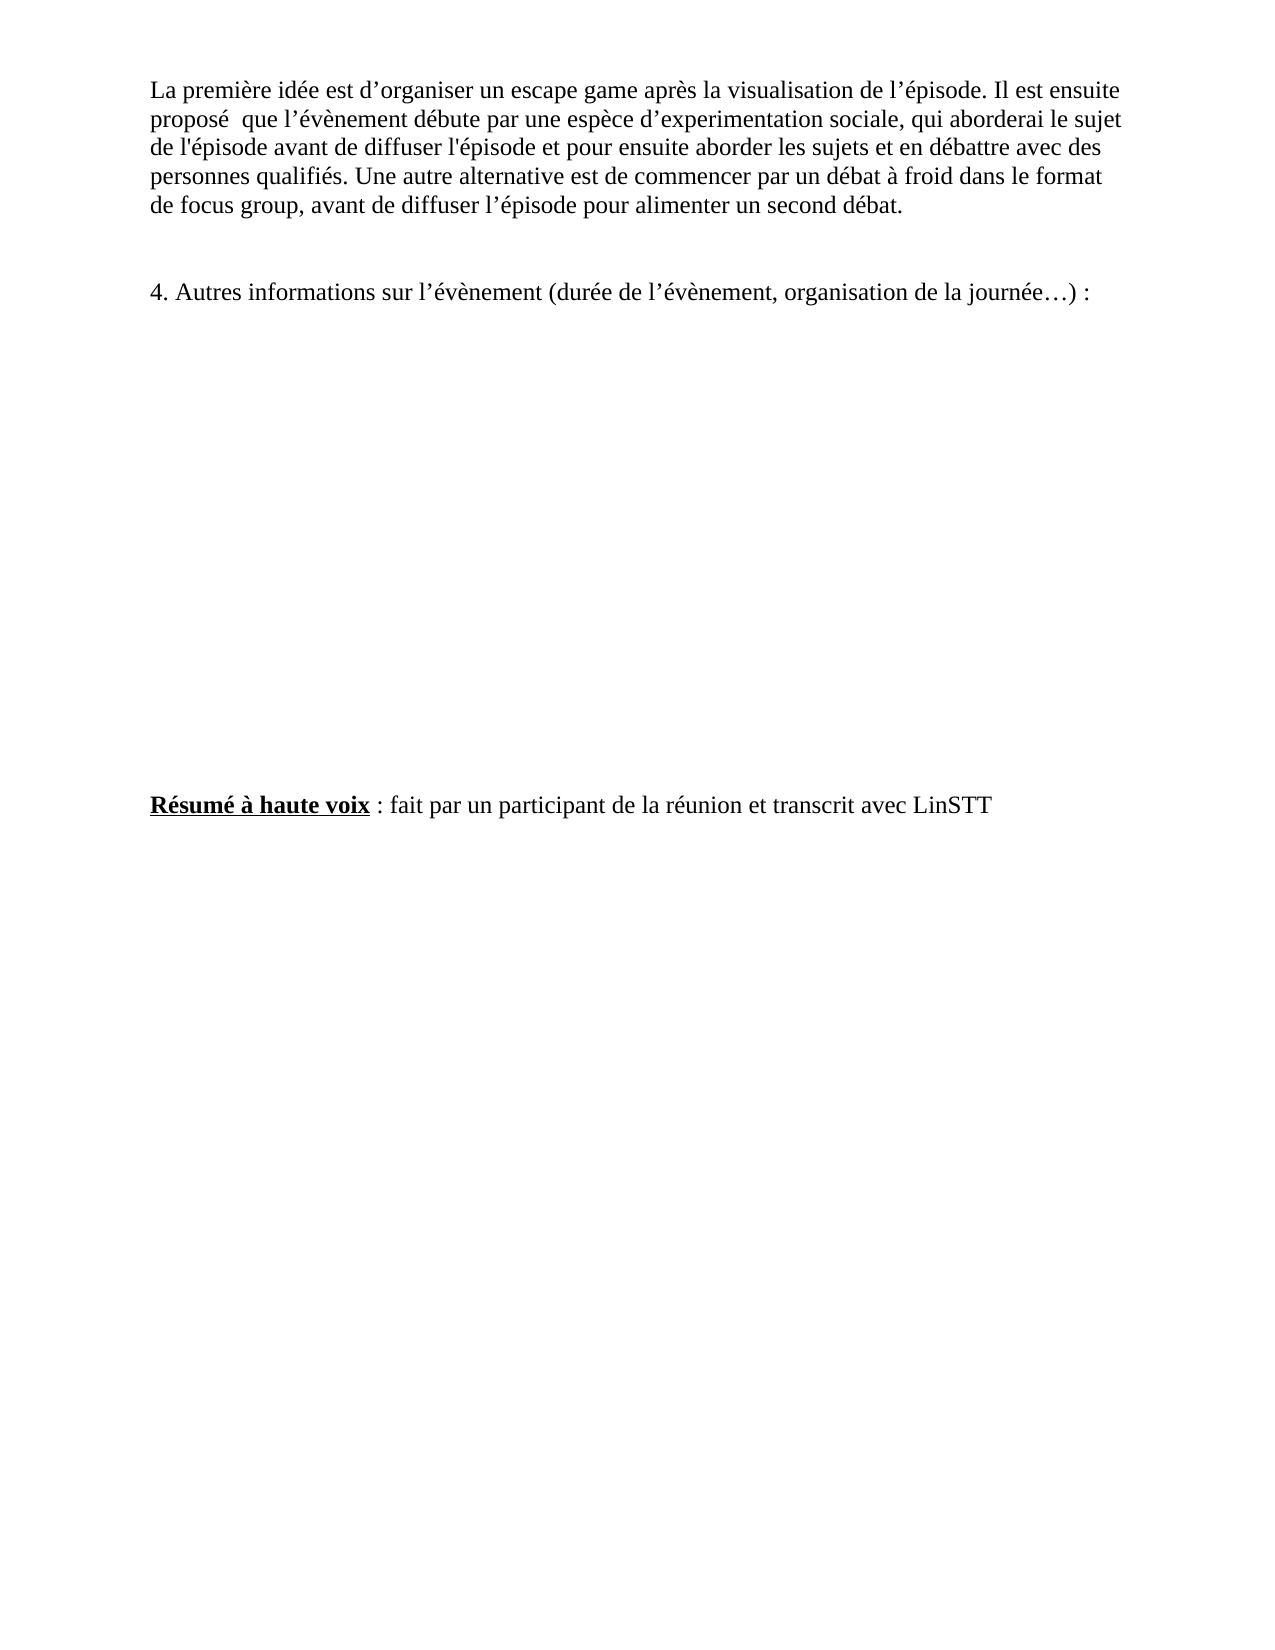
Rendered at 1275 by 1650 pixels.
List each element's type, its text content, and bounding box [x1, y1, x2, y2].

text Résumé à haute voix : fait par un participant de la réunion et transcrit avec LinSTT [150, 790, 1125, 818]
text 4. Autres informations sur l’évènement (durée de l’évènement, organisation de la journée…) : [150, 277, 1125, 306]
text La première idée est d’organiser un escape game après la visualisation de l’épisode. Il est ensuite proposé que l’évènement débute par une espèce d’experimentation sociale, qui aborderai le sujet de l'épisode avant de diffuser l'épisode et pour ensuite aborder les sujets et en débattre avec des personnes qualifiés. Une autre alternative est de commencer par un débat à froid dans le format de focus group, avant de diffuser l’épisode pour alimenter un second débat. [150, 75, 1125, 219]
